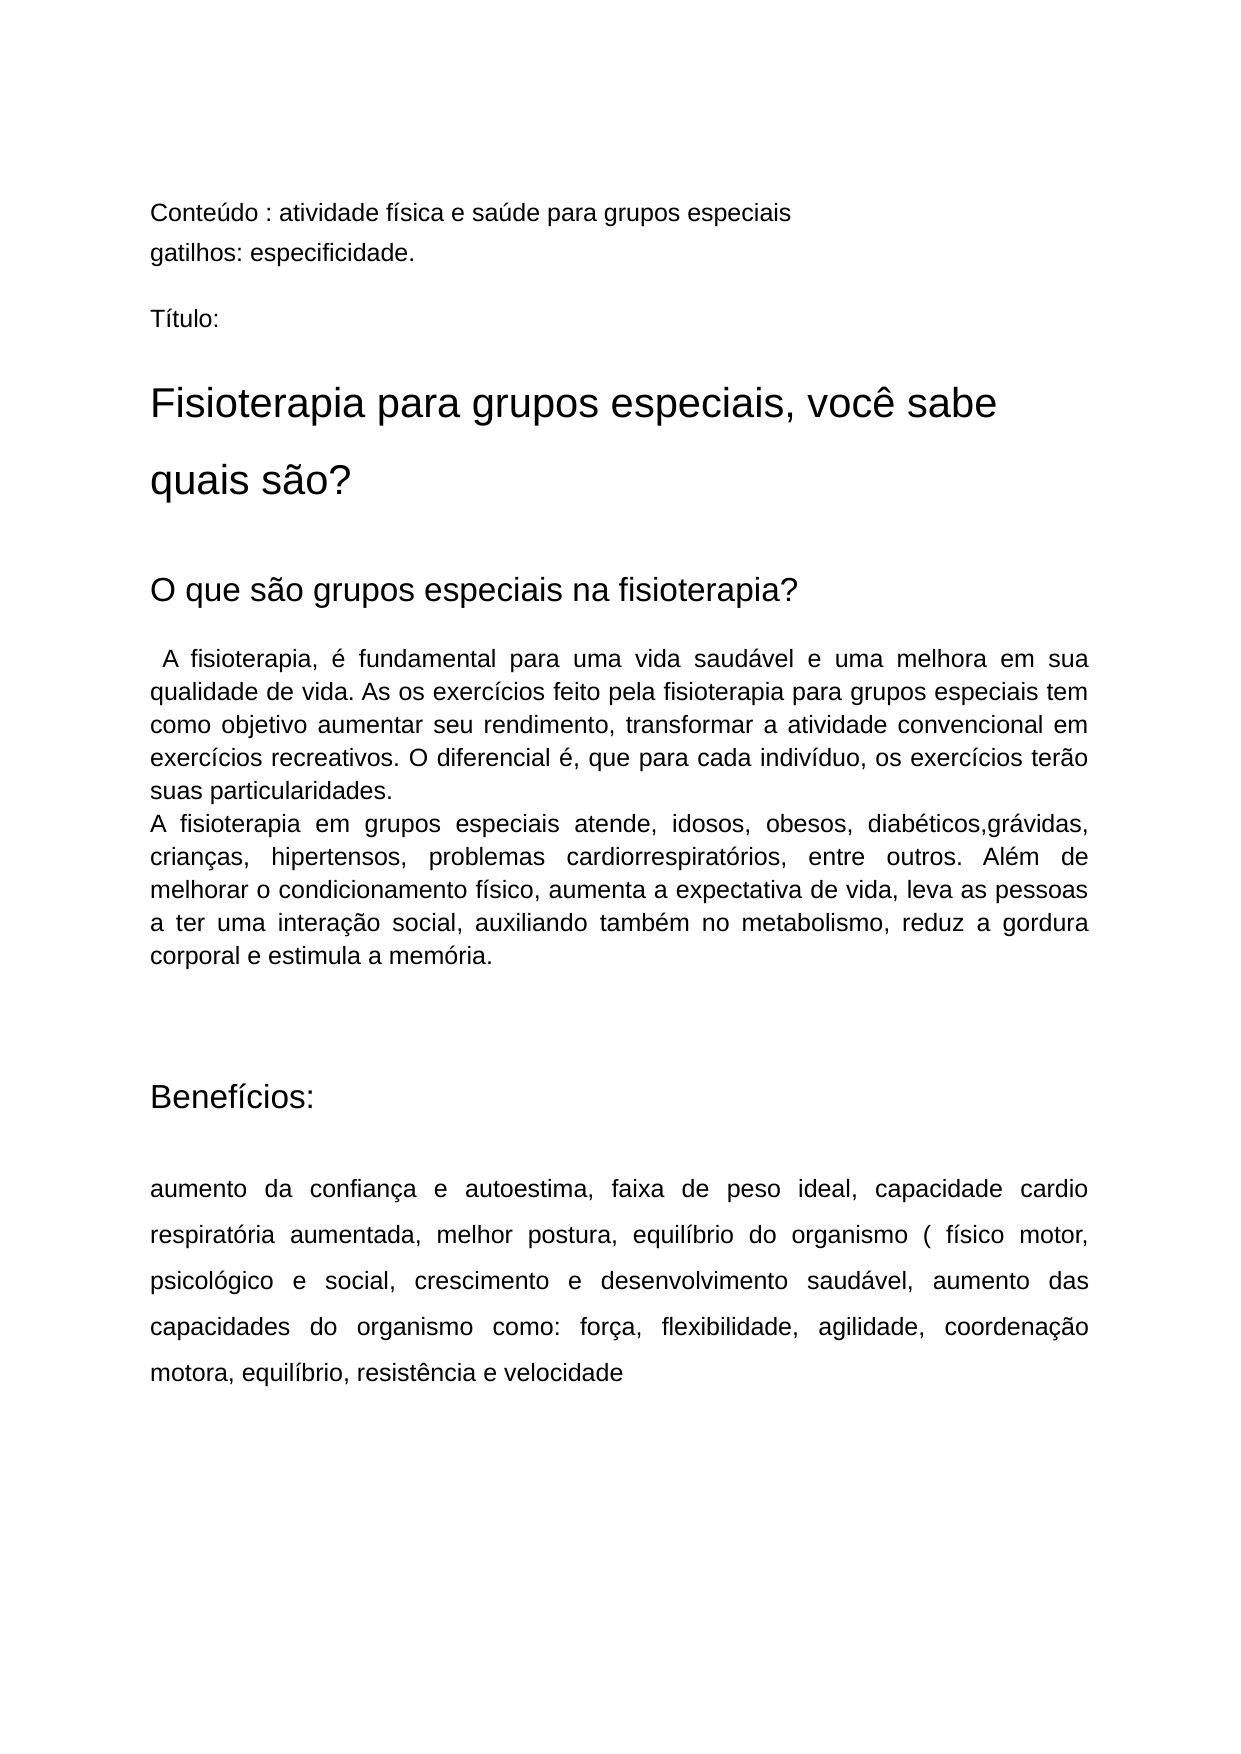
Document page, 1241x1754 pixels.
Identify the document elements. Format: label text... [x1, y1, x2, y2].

subtitle Fisioterapia para grupos especiais, você sabe quais são? [150, 379, 1090, 503]
subtitle Benefícios: [150, 1077, 1090, 1116]
text Título: [150, 304, 1090, 333]
text A fisioterapia em grupos especiais atende, idosos, obesos, diabéticos,grávidas, crianças, hipertensos, problemas cardiorrespiratórios, entre outros. Além de melhorar o condicionamento físico, aumenta a expectativa de vida, leva as pessoas a ter uma interação social, auxiliando também no metabolismo, reduz a gordura corporal e estimula a memória. [150, 809, 1090, 969]
subtitle O que são grupos especiais na fisioterapia? [150, 570, 1090, 608]
text aumento da confiança e autoestima, faixa de peso ideal, capacidade cardio respiratória aumentada, melhor postura, equilíbrio do organismo ( físico motor, psicológico e social, crescimento e desenvolvimento saudável, aumento das capacidades do organismo como: força, flexibilidade, agilidade, coordenação motora, equilíbrio, resistência e velocidade [150, 1174, 1090, 1387]
subtitle Conteúdo : atividade física e saúde para grupos especiais [150, 198, 1090, 227]
text A fisioterapia, é fundamental para uma vida saudável e uma melhora em sua qualidade de vida. As os exercícios feito pela fisioterapia para grupos especiais tem como objetivo aumentar seu rendimento, transformar a atividade convencional em exercícios recreativos. O diferencial é, que para cada indivíduo, os exercícios terão suas particularidades. [150, 644, 1090, 804]
text gatilhos: especificidade. [150, 238, 1090, 267]
